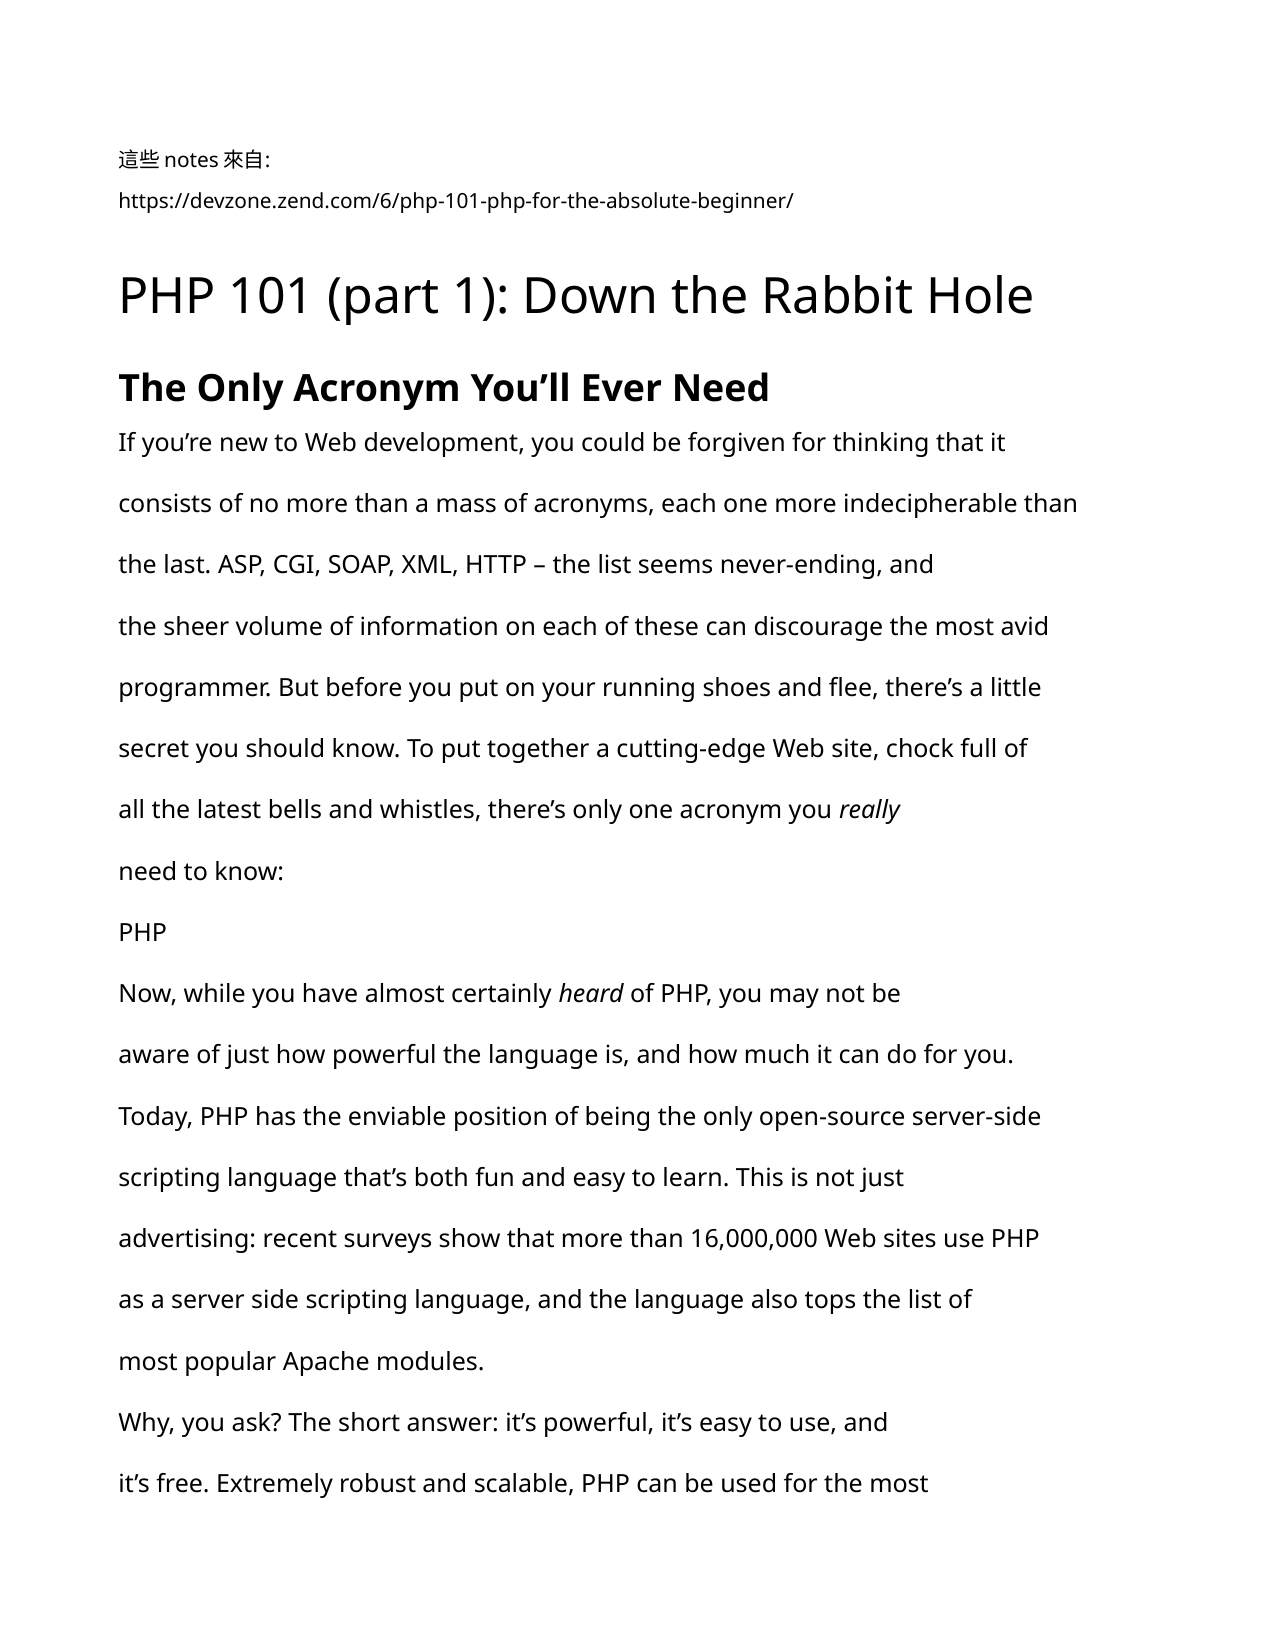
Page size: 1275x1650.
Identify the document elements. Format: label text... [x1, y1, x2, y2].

text PHP [118, 914, 1157, 949]
text Now, while you have almost certainly heard of PHP, you may not be aware of just how powerful the language is, and how much it can do for you. Today, PHP has the enviable position of being the only open-source server-side scripting language that’s both fun and easy to learn. This is not just advertising: recent surveys show that more than 16,000,000 Web sites use PHP as a server side scripting language, and the language also tops the list of most popular Apache modules. [118, 976, 1157, 1377]
text Why, you ask? The short answer: it’s powerful, it’s easy to use, and it’s free. Extremely robust and scalable, PHP can be used for the most [118, 1404, 1157, 1500]
text https://devzone.zend.com/6/php-101-php-for-the-absolute-beginner/ [118, 186, 1157, 214]
subtitle The Only Acronym You’ll Ever Need [118, 361, 1157, 412]
text If you’re new to Web development, you could be forgiven for thinking that it consists of no more than a mass of acronyms, each one more indecipherable than the last. ASP, CGI, SOAP, XML, HTTP – the list seems never-ending, and the sheer volume of information on each of these can discourage the most avid programmer. But before you put on your running shoes and flee, there’s a little secret you should know. To put together a cutting-edge Web site, chock full of all the latest bells and whistles, there’s only one acronym you really need to know: [118, 424, 1157, 887]
subtitle PHP 101 (part 1): Down the Rabbit Hole [118, 259, 1157, 328]
subtitle 這些notes來自: [118, 143, 1157, 173]
